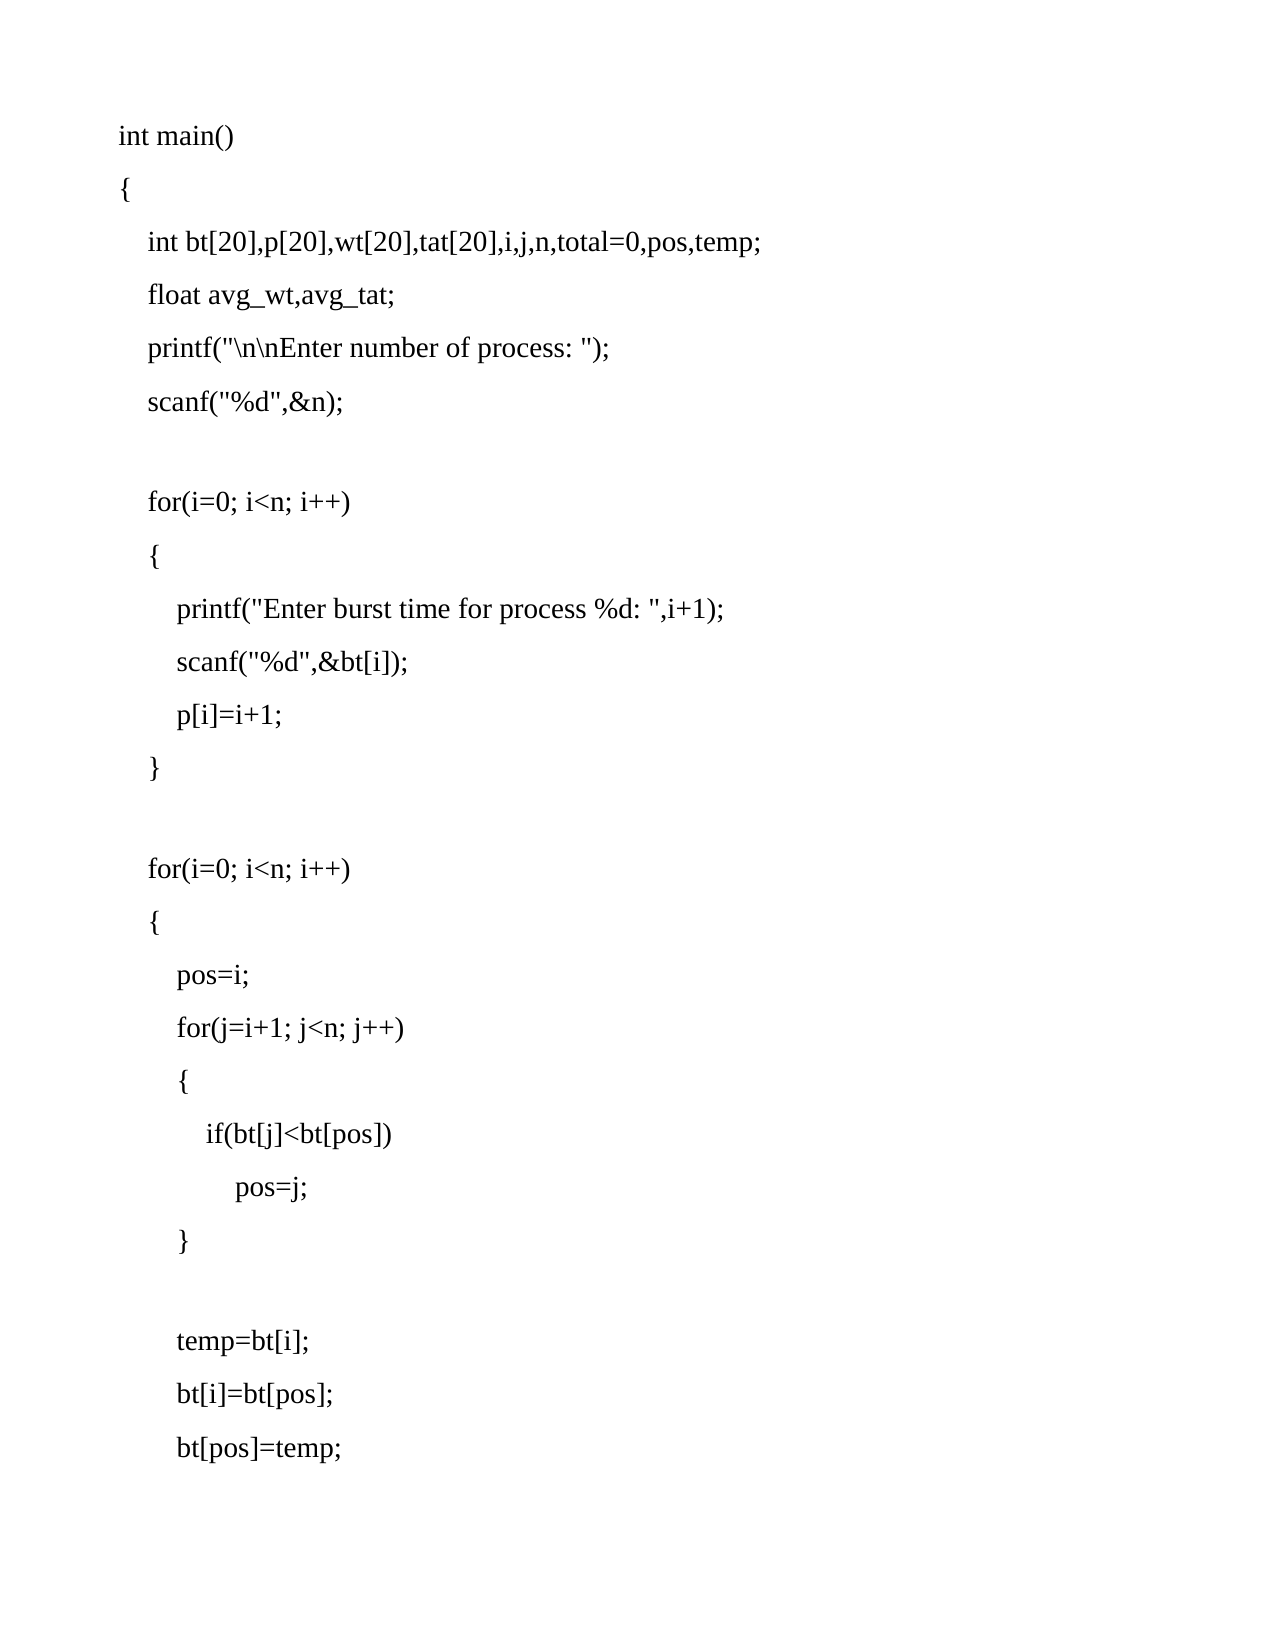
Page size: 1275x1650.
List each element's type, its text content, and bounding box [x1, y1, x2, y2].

text { [118, 904, 1157, 937]
text for(i=0; i<n; i++) [118, 851, 1157, 884]
text } [118, 750, 1157, 784]
text int bt[20],p[20],wt[20],tat[20],i,j,n,total=0,pos,temp; [118, 224, 1157, 258]
text for(i=0; i<n; i++) [118, 484, 1157, 518]
text bt[pos]=temp; [118, 1430, 1157, 1463]
text printf("Enter burst time for process %d: ",i+1); [118, 591, 1157, 624]
text if(bt[j]<bt[pos]) [118, 1116, 1157, 1150]
text int main() [118, 118, 1157, 152]
text scanf("%d",&bt[i]); [118, 644, 1157, 677]
text temp=bt[i]; [118, 1323, 1157, 1357]
text for(j=i+1; j<n; j++) [118, 1010, 1157, 1044]
text scanf("%d",&n); [118, 384, 1157, 417]
text { [118, 171, 1157, 205]
text { [118, 1063, 1157, 1097]
text float avg_wt,avg_tat; [118, 277, 1157, 311]
text pos=i; [118, 957, 1157, 991]
text p[i]=i+1; [118, 697, 1157, 731]
text { [118, 538, 1157, 571]
text bt[i]=bt[pos]; [118, 1377, 1157, 1410]
text printf("\n\nEnter number of process: "); [118, 331, 1157, 364]
text pos=j; [118, 1169, 1157, 1203]
text } [118, 1223, 1157, 1256]
